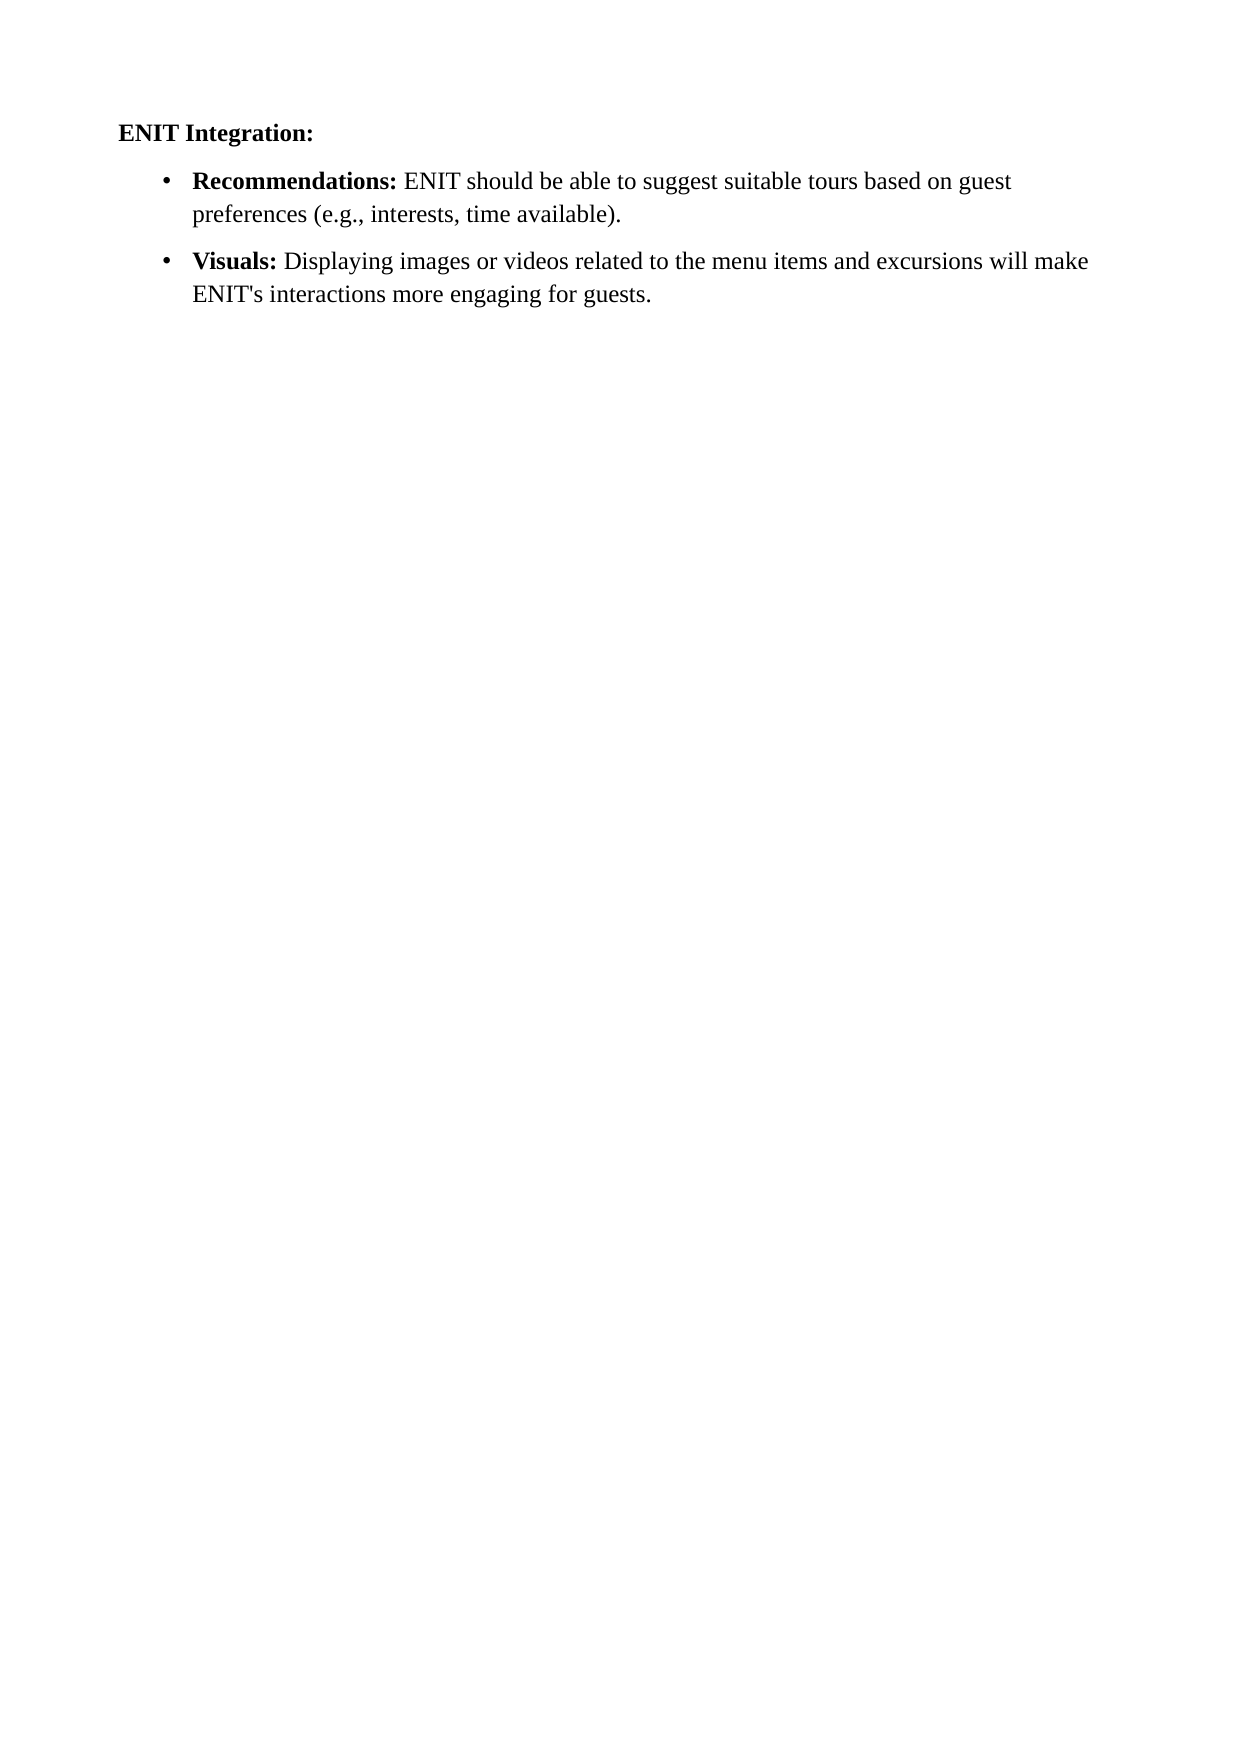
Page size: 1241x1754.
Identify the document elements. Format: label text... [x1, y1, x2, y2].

text ENIT Integration: [118, 118, 1122, 147]
list Visuals: Displaying images or videos related to the menu items and excursions will make ENIT's interactions more engaging for guests. [162, 246, 1122, 308]
list Recommendations: ENIT should be able to suggest suitable tours based on guest preferences (e.g., interests, time available). [162, 166, 1122, 227]
